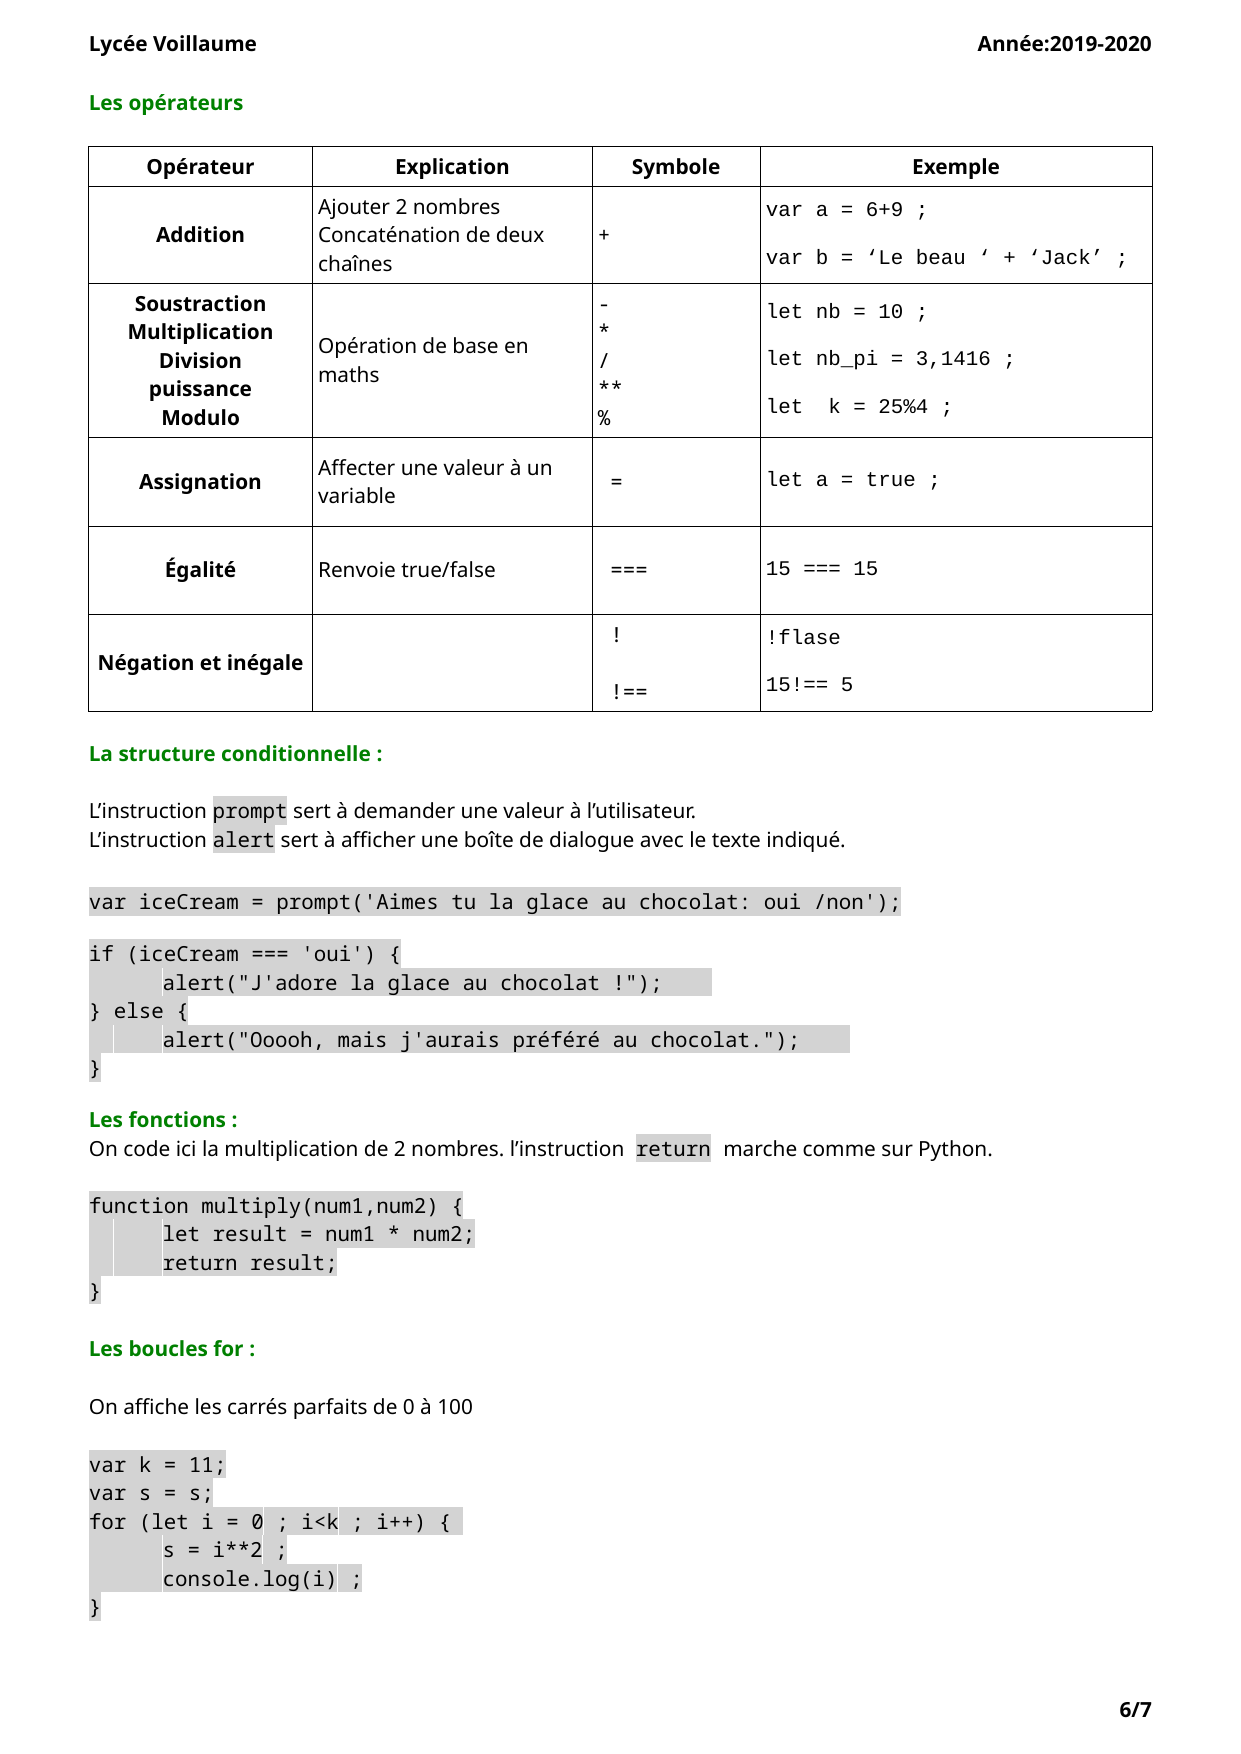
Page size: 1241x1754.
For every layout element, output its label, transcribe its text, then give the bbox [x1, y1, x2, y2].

table_cell let a = true ; [761, 438, 1152, 526]
text Les boucles for : [88, 1334, 1152, 1362]
table_header Explication [313, 147, 592, 186]
text alert("J'adore la glace au chocolat !"); [88, 968, 1152, 996]
table_cell Ajouter 2 nombres Concaténation de deux chaînes [313, 187, 592, 283]
table_cell !flase 15!== 5 [761, 615, 1152, 711]
text function multiply(num1,num2) { [88, 1191, 1152, 1219]
text } [88, 1053, 1152, 1082]
table_cell Négation et inégale [89, 615, 312, 711]
text return result; [88, 1248, 1152, 1276]
table_cell Égalité [89, 527, 312, 614]
table_cell 15 === 15 [761, 527, 1152, 614]
text if (iceCream === 'oui') { [88, 939, 1152, 968]
table_cell Soustraction Multiplication Division puissance Modulo [89, 284, 312, 437]
text La structure conditionnelle : [88, 739, 1152, 768]
table_cell - * / ** % [593, 284, 760, 437]
text } [88, 1276, 1152, 1304]
table_header Symbole [593, 147, 760, 186]
text var k = 11; [88, 1450, 1152, 1478]
text console.log(i) ; [88, 1564, 1152, 1592]
table_cell Affecter une valeur à un variable [313, 438, 592, 526]
table_header Opérateur [89, 147, 312, 186]
text var iceCream = prompt('Aimes tu la glace au chocolat: oui /non'); [88, 887, 1152, 916]
table_cell ! !== [593, 615, 760, 711]
text let result = num1 * num2; [88, 1219, 1152, 1248]
text Les opérateurs [88, 88, 1152, 117]
table_cell Addition [89, 187, 312, 283]
table_cell var a = 6+9 ; var b = ‘Le beau ‘ + ‘Jack’ ; [761, 187, 1152, 283]
text Les fonctions : [88, 1105, 1152, 1134]
text } else { [88, 996, 1152, 1025]
table_cell let nb = 10 ; let nb_pi = 3,1416 ; let k = 25%4 ; [761, 284, 1152, 437]
table_cell + [593, 187, 760, 283]
text s = i**2 ; [88, 1535, 1152, 1564]
text On affiche les carrés parfaits de 0 à 100 [88, 1392, 1152, 1420]
table_cell [313, 615, 592, 711]
table_cell = [593, 438, 760, 526]
text L’instruction alert sert à afficher une boîte de dialogue avec le texte indiqué. [88, 825, 1152, 853]
text L’instruction prompt sert à demander une valeur à l’utilisateur. [88, 796, 1152, 825]
table_cell Renvoie true/false [313, 527, 592, 614]
table_cell === [593, 527, 760, 614]
text alert("Ooooh, mais j'aurais préféré au chocolat."); [88, 1025, 1152, 1053]
table_cell Assignation [89, 438, 312, 526]
table_header Exemple [761, 147, 1152, 186]
text for (let i = 0 ; i<k ; i++) { [88, 1507, 1152, 1535]
text On code ici la multiplication de 2 nombres. l’instruction return marche comme sur Python. [88, 1134, 1152, 1162]
text var s = s; [88, 1478, 1152, 1507]
text } [88, 1592, 1152, 1621]
table_cell Opération de base en maths [313, 284, 592, 437]
